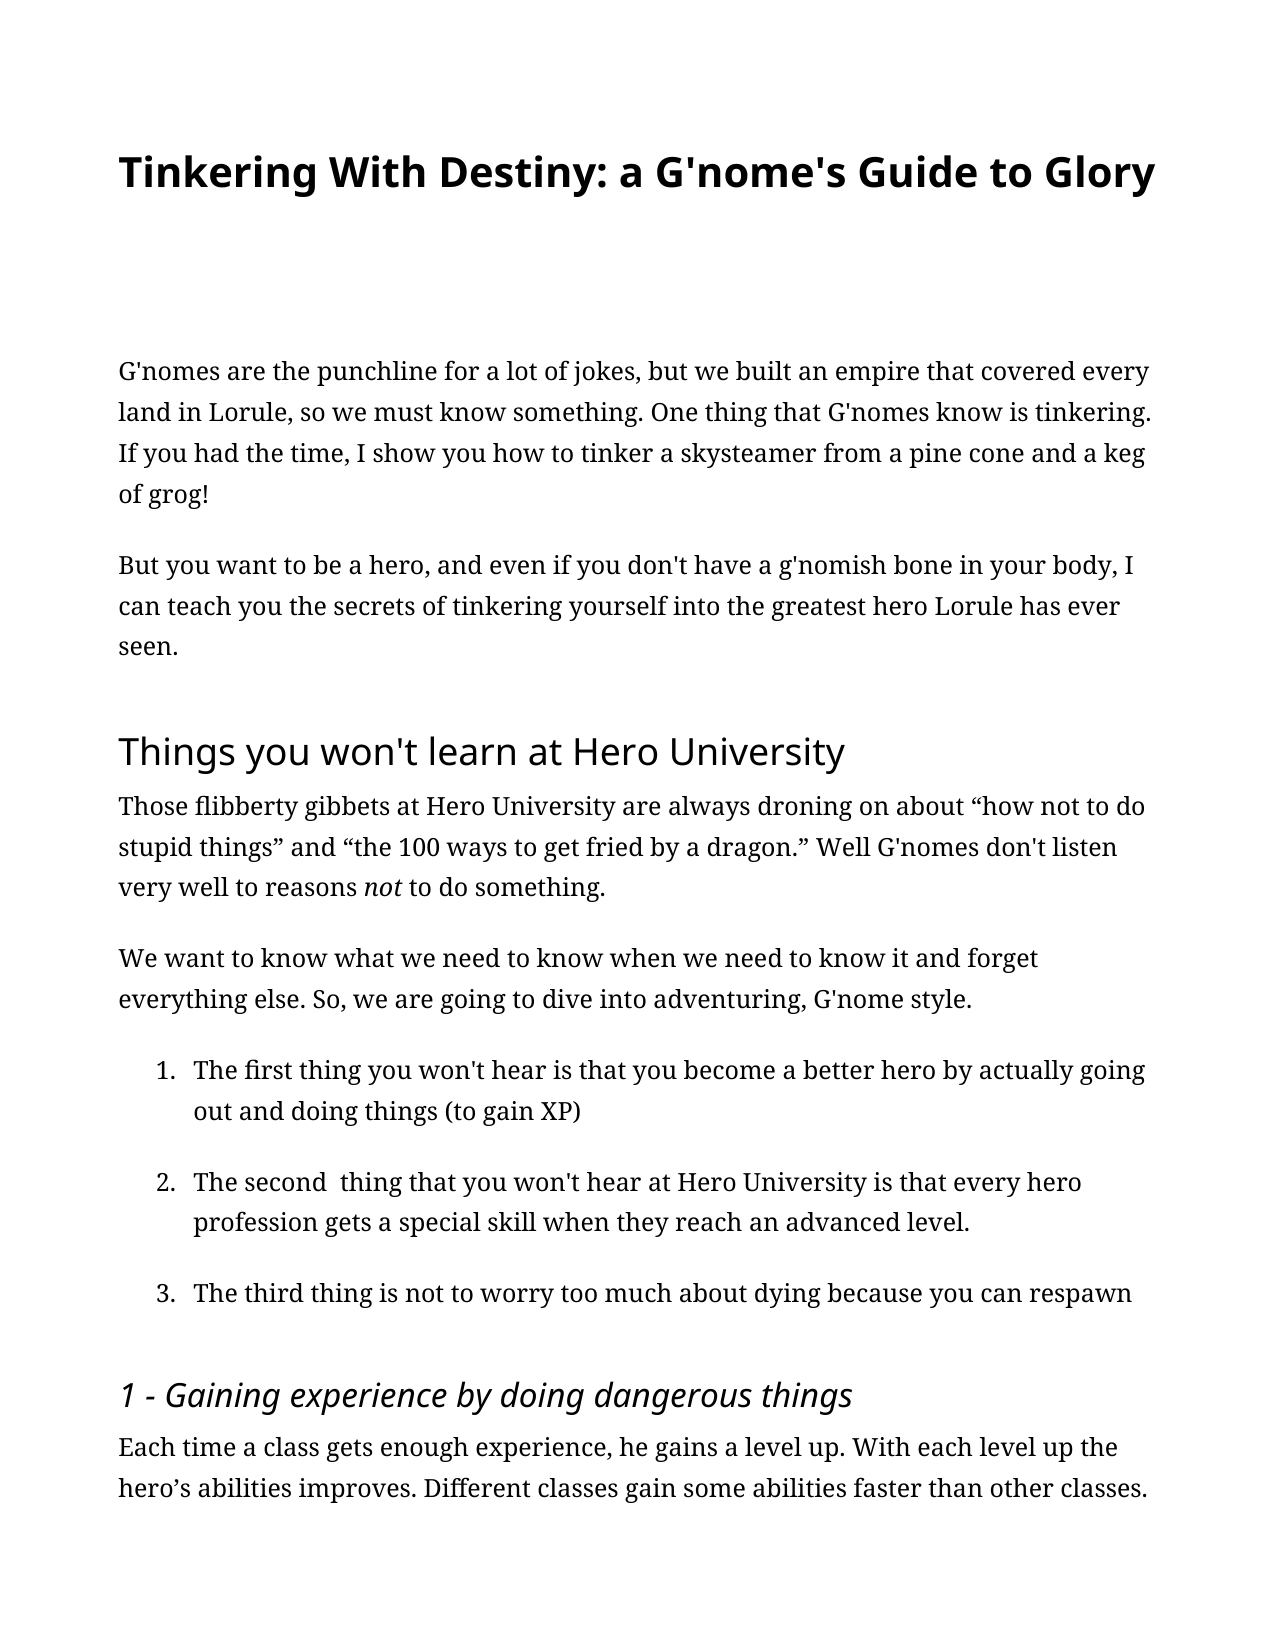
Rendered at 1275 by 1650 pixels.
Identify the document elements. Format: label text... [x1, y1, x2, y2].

subtitle 1 - Gaining experience by doing dangerous things [118, 1372, 1157, 1417]
list The third thing is not to worry too much about dying because you can respawn [156, 1276, 1157, 1310]
subtitle Tinkering With Destiny: a G'nome's Guide to Glory [118, 143, 1157, 200]
text But you want to be a hero, and even if you don't have a g'nomish bone in your body, I can teach you the secrets of tinkering yourself into the greatest hero Lorule has ever seen. [118, 547, 1157, 663]
list The first thing you won't hear is that you become a better hero by actually going out and doing things (to gain XP) [156, 1053, 1157, 1127]
text Each time a class gets enough experience, he gains a level up. With each level up the hero’s abilities improves. Different classes gain some abilities faster than other classes. Also, other classes may improve very slowly in an ability or skill. Here is a list of how much exp the classes need before gaining a level up: [118, 1430, 1157, 1504]
text G'nomes are the punchline for a lot of jokes, but we built an empire that covered every land in Lorule, so we must know something. One thing that G'nomes know is tinkering. If you had the time, I show you how to tinker a skysteamer from a pine cone and a keg of grog! [118, 354, 1157, 511]
list The second thing that you won't hear at Hero University is that every hero profession gets a special skill when they reach an advanced level. [156, 1164, 1157, 1239]
text We want to know what we need to know when we need to know it and forget everything else. So, we are going to dive into adventuring, G'nome style. [118, 941, 1157, 1016]
subtitle Things you won't learn at Hero University [118, 725, 1157, 776]
text Those flibberty gibbets at Hero University are always droning on about “how not to do stupid things” and “the 100 ways to get fried by a dragon.” Well G'nomes don't listen very well to reasons not to do something. [118, 788, 1157, 904]
